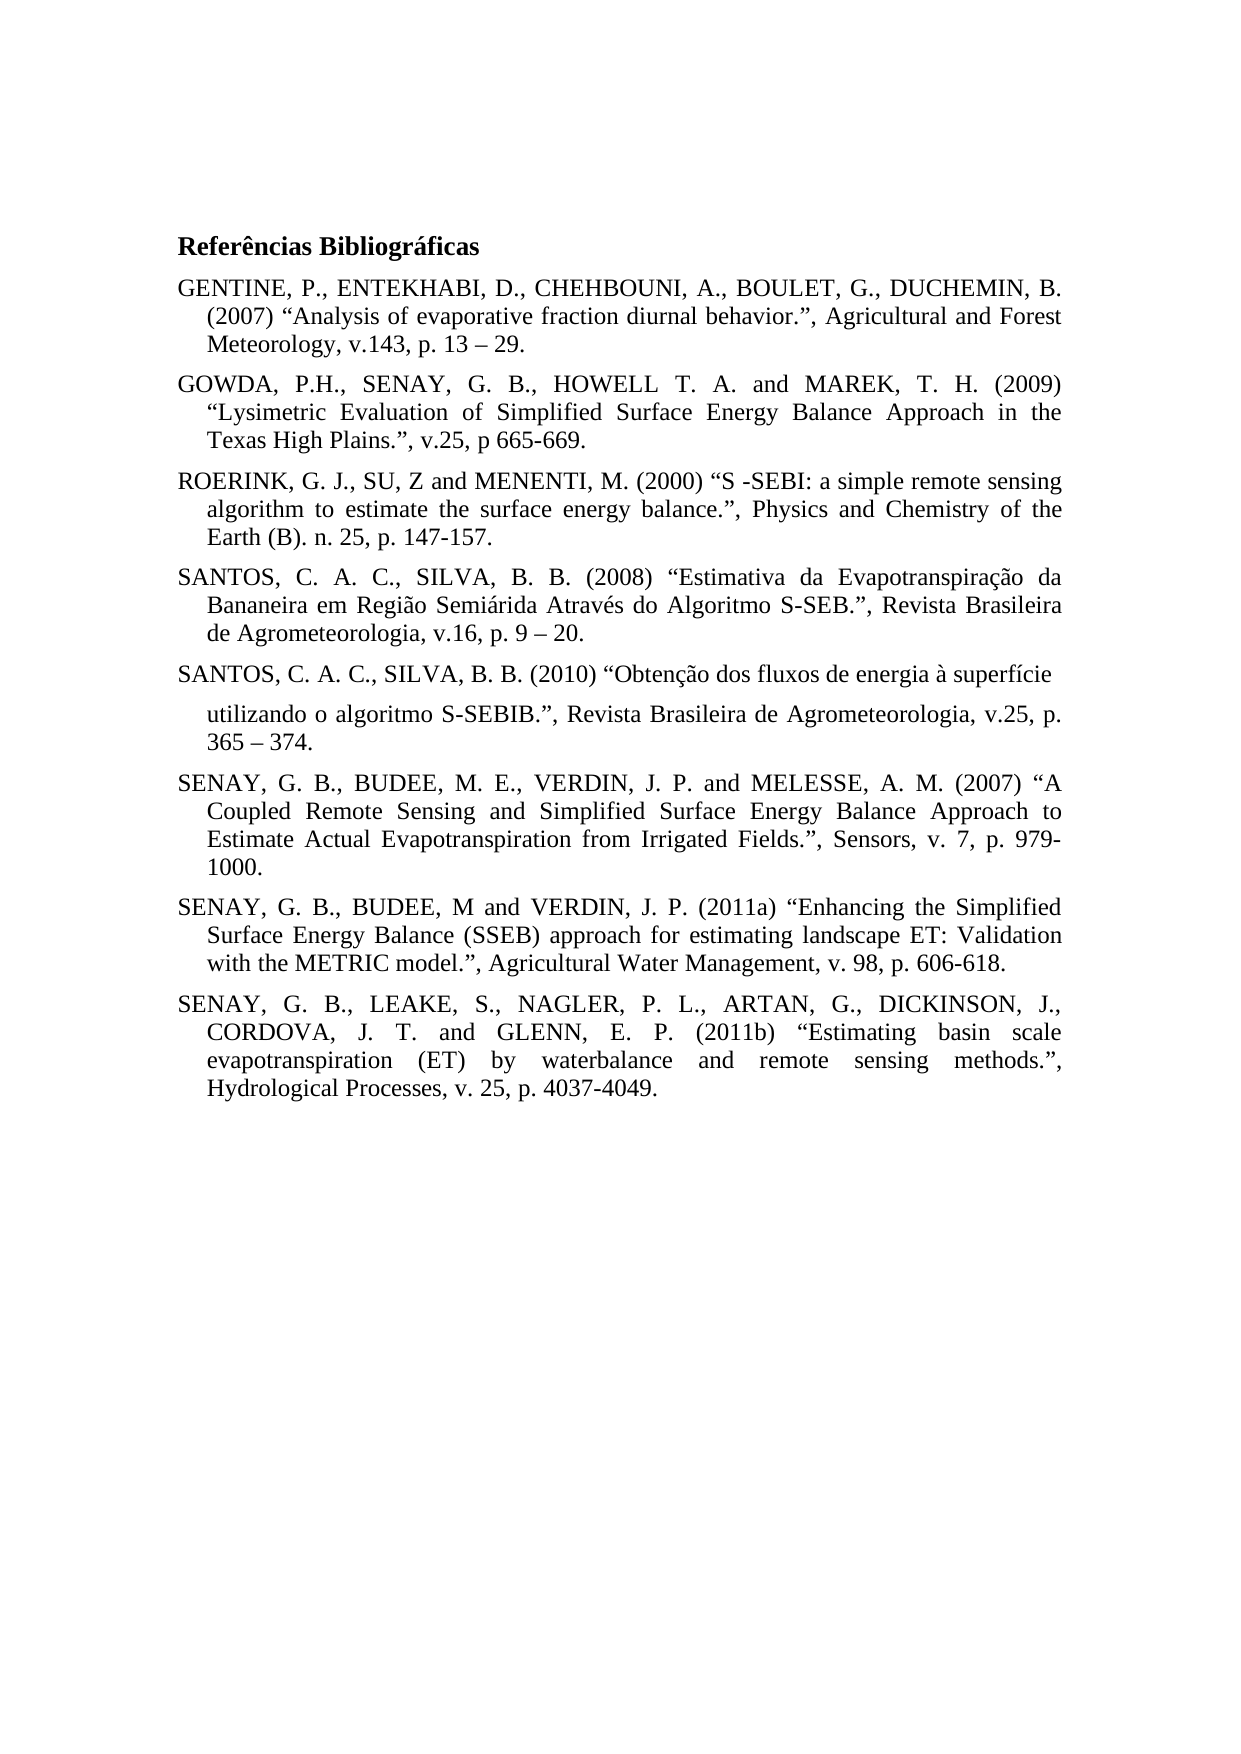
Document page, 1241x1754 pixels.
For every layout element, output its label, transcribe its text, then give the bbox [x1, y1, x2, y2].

text SANTOS, C. A. C., SILVA, B. B. (2010) “Obtenção dos fluxos de energia à superfície [177, 660, 1063, 688]
text GOWDA, P.H., SENAY, G. B., HOWELL T. A. and MAREK, T. H. (2009) “Lysimetric Evaluation of Simplified Surface Energy Balance Approach in the Texas High Plains.”, v.25, p 665-669. [177, 370, 1063, 454]
text SENAY, G. B., BUDEE, M and VERDIN, J. P. (2011a) “Enhancing the Simplified Surface Energy Balance (SSEB) approach for estimating landscape ET: Validation with the METRIC model.”, Agricultural Water Management, v. 98, p. 606-618. [177, 893, 1063, 977]
text Referências Bibliográficas [177, 231, 1063, 261]
text SENAY, G. B., BUDEE, M. E., VERDIN, J. P. and MELESSE, A. M. (2007) “A Coupled Remote Sensing and Simplified Surface Energy Balance Approach to Estimate Actual Evapotranspiration from Irrigated Fields.”, Sensors, v. 7, p. 979-1000. [177, 768, 1063, 881]
text SENAY, G. B., LEAKE, S., NAGLER, P. L., ARTAN, G., DICKINSON, J., CORDOVA, J. T. and GLENN, E. P. (2011b) “Estimating basin scale evapotranspiration (ET) by waterbalance and remote sensing methods.”, Hydrological Processes, v. 25, p. 4037-4049. [177, 989, 1063, 1102]
text GENTINE, P., ENTEKHABI, D., CHEHBOUNI, A., BOULET, G., DUCHEMIN, B. (2007) “Analysis of evaporative fraction diurnal behavior.”, Agricultural and Forest Meteorology, v.143, p. 13 – 29. [177, 274, 1063, 358]
text utilizando o algoritmo S-SEBIB.”, Revista Brasileira de Agrometeorologia, v.25, p. 365 – 374. [177, 700, 1063, 756]
text ROERINK, G. J., SU, Z and MENENTI, M. (2000) “S -SEBI: a simple remote sensing algorithm to estimate the surface energy balance.”, Physics and Chemistry of the Earth (B). n. 25, p. 147-157. [177, 467, 1063, 551]
text SANTOS, C. A. C., SILVA, B. B. (2008) “Estimativa da Evapotranspiração da Bananeira em Região Semiárida Através do Algoritmo S-SEB.”, Revista Brasileira de Agrometeorologia, v.16, p. 9 – 20. [177, 563, 1063, 647]
